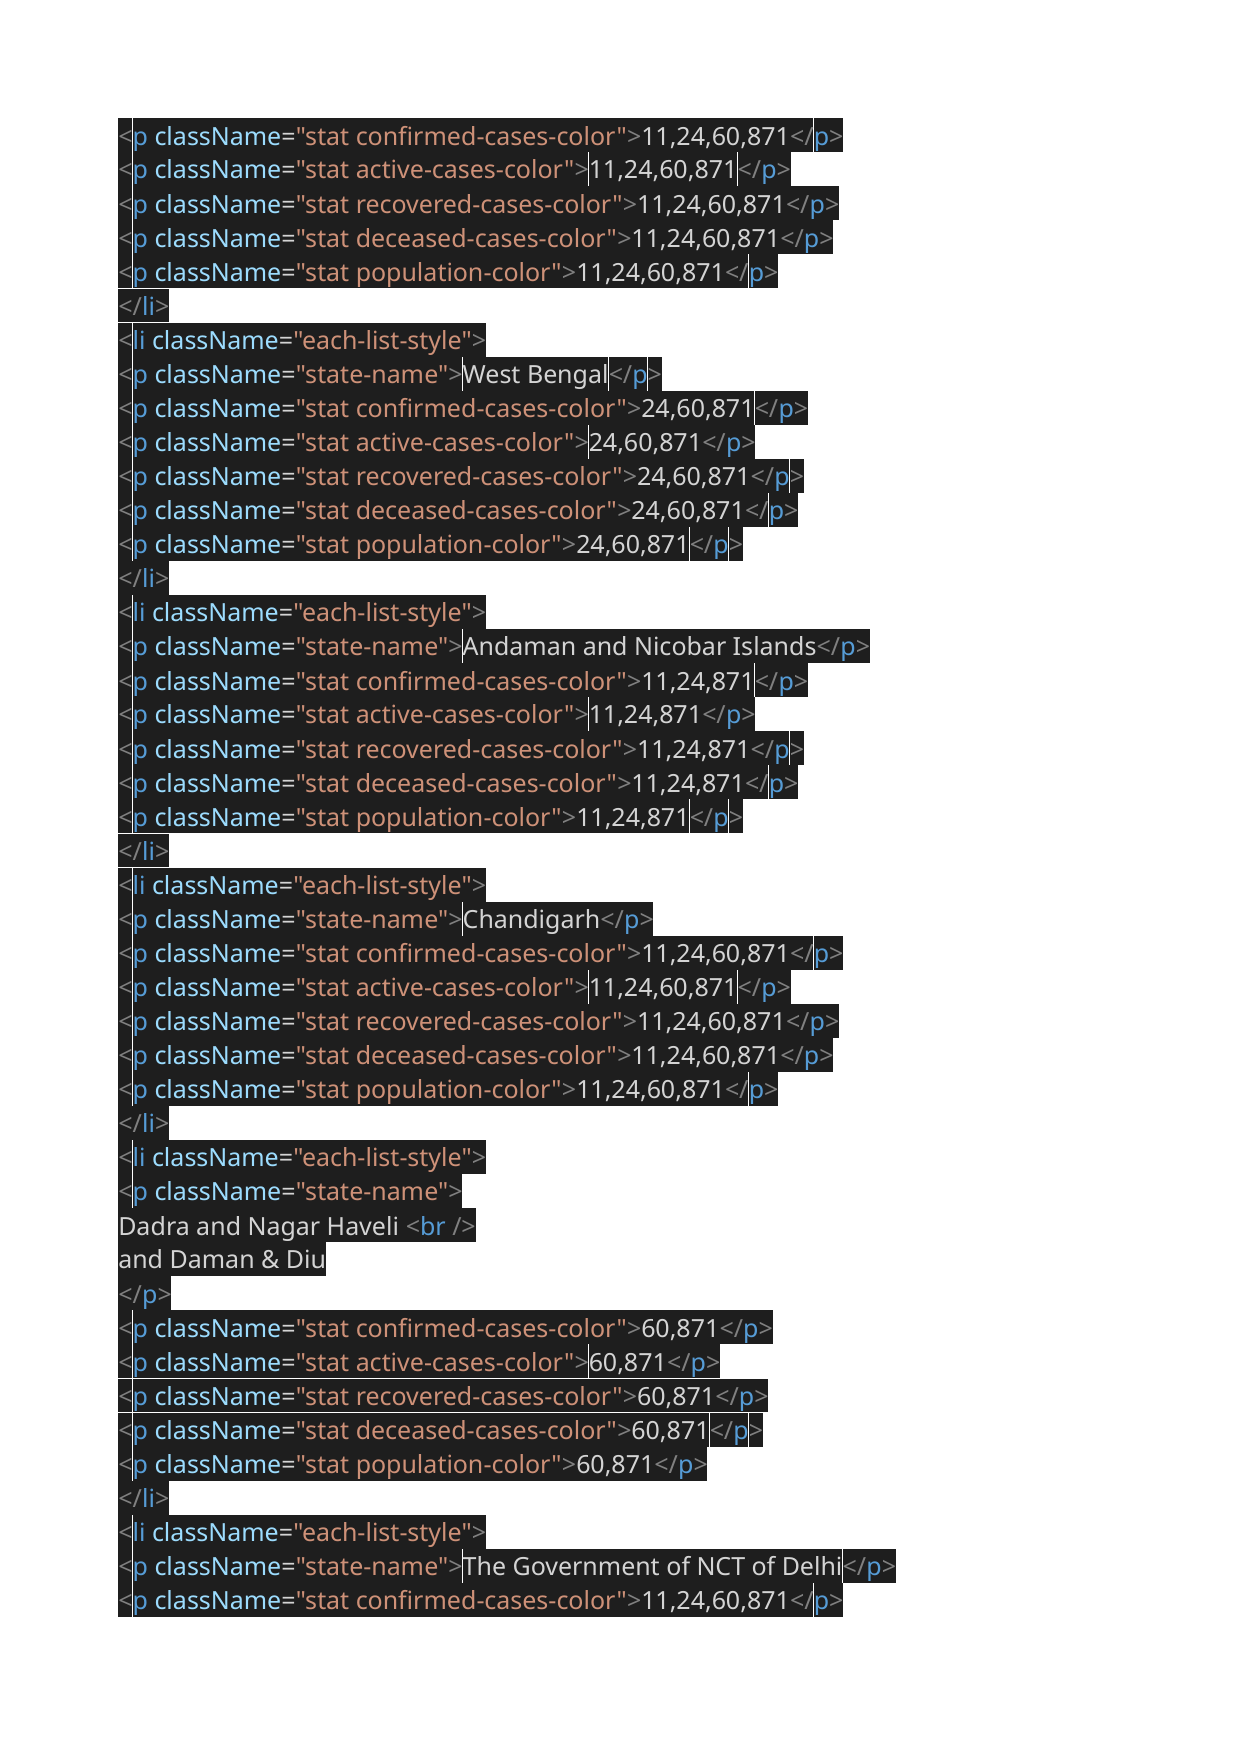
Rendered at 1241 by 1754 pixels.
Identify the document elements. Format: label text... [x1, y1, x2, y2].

text <p className="stat population-color">11,24,60,871</p> [118, 1072, 1122, 1106]
text <p className="stat recovered-cases-color">11,24,60,871</p> [118, 186, 1122, 220]
text <p className="state-name"> [118, 1174, 1122, 1208]
text <p className="stat active-cases-color">24,60,871</p> [118, 425, 1122, 459]
text <p className="stat active-cases-color">11,24,60,871</p> [118, 970, 1122, 1004]
text and Daman & Diu [118, 1242, 1122, 1276]
text <p className="state-name">The Government of NCT of Delhi</p> [118, 1549, 1122, 1583]
text <p className="stat confirmed-cases-color">11,24,60,871</p> [118, 1583, 1122, 1617]
text <li className="each-list-style"> [118, 595, 1122, 629]
text </li> [118, 288, 1122, 322]
text <p className="stat deceased-cases-color">24,60,871</p> [118, 493, 1122, 527]
text <p className="stat active-cases-color">11,24,871</p> [118, 697, 1122, 731]
text </li> [118, 833, 1122, 867]
text <p className="stat confirmed-cases-color">11,24,60,871</p> [118, 936, 1122, 970]
text <p className="stat population-color">11,24,60,871</p> [118, 254, 1122, 288]
text <p className="stat active-cases-color">11,24,60,871</p> [118, 152, 1122, 186]
text <p className="stat confirmed-cases-color">11,24,60,871</p> [118, 118, 1122, 152]
text Dadra and Nagar Haveli <br /> [118, 1208, 1122, 1242]
text <li className="each-list-style"> [118, 867, 1122, 902]
text <p className="stat confirmed-cases-color">11,24,871</p> [118, 663, 1122, 697]
text <p className="stat confirmed-cases-color">24,60,871</p> [118, 391, 1122, 425]
text <p className="stat deceased-cases-color">60,871</p> [118, 1412, 1122, 1447]
text <p className="stat deceased-cases-color">11,24,60,871</p> [118, 220, 1122, 254]
text <p className="state-name">West Bengal</p> [118, 357, 1122, 391]
text <p className="stat confirmed-cases-color">60,871</p> [118, 1310, 1122, 1344]
text <p className="state-name">Chandigarh</p> [118, 902, 1122, 936]
text <p className="stat population-color">11,24,871</p> [118, 799, 1122, 833]
text </p> [118, 1276, 1122, 1310]
text <li className="each-list-style"> [118, 1140, 1122, 1174]
text <li className="each-list-style"> [118, 1515, 1122, 1549]
text <p className="stat recovered-cases-color">60,871</p> [118, 1378, 1122, 1412]
text <p className="stat deceased-cases-color">11,24,60,871</p> [118, 1038, 1122, 1072]
text </li> [118, 1106, 1122, 1140]
text <p className="stat recovered-cases-color">11,24,60,871</p> [118, 1004, 1122, 1038]
text <p className="stat recovered-cases-color">24,60,871</p> [118, 459, 1122, 493]
text <p className="stat recovered-cases-color">11,24,871</p> [118, 731, 1122, 765]
text <p className="stat population-color">60,871</p> [118, 1447, 1122, 1481]
text </li> [118, 561, 1122, 595]
text <p className="stat deceased-cases-color">11,24,871</p> [118, 765, 1122, 799]
text <p className="stat population-color">24,60,871</p> [118, 527, 1122, 561]
text </li> [118, 1481, 1122, 1515]
text <p className="state-name">Andaman and Nicobar Islands</p> [118, 629, 1122, 663]
text <p className="stat active-cases-color">60,871</p> [118, 1344, 1122, 1378]
text <li className="each-list-style"> [118, 322, 1122, 357]
